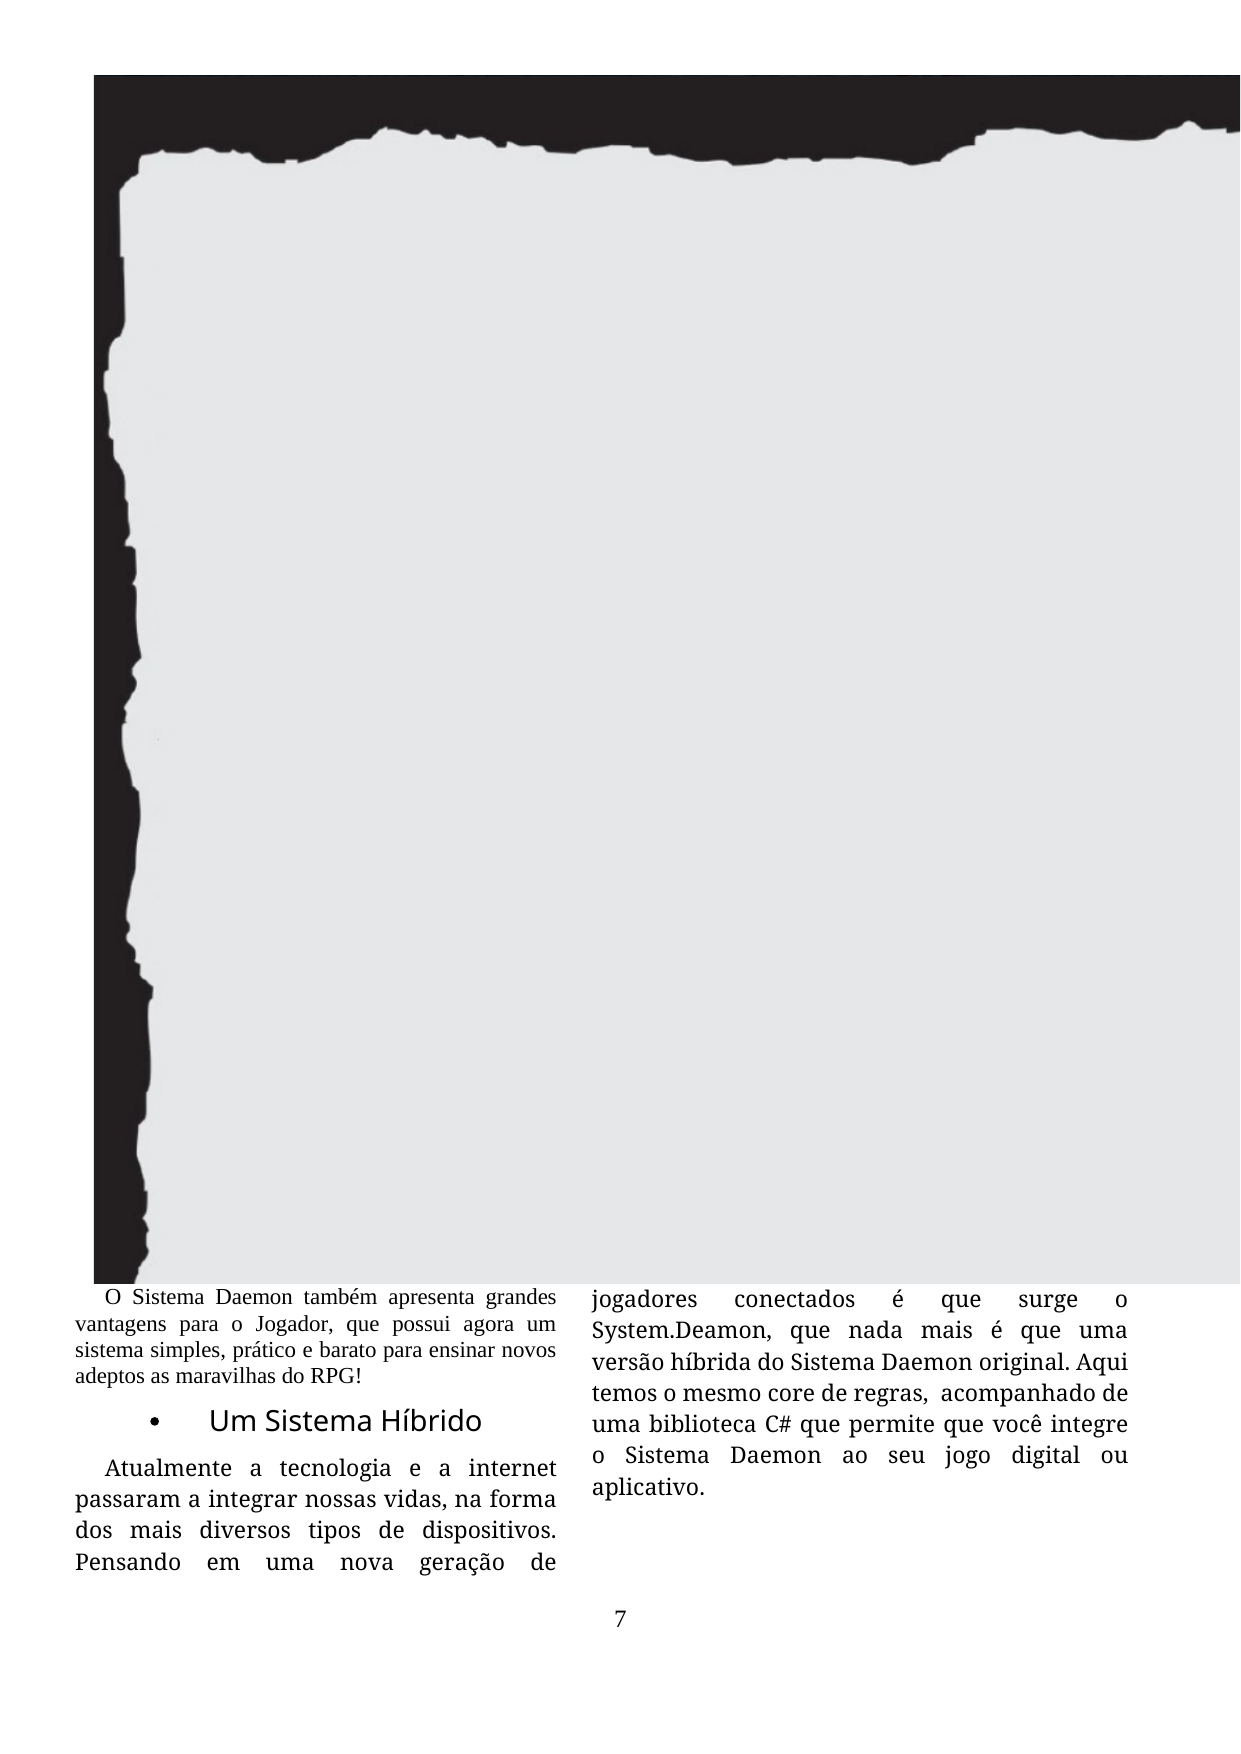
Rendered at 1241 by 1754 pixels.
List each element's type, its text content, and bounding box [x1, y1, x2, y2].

text jogadores conectados é que surge o System.Deamon, que nada mais é que uma versão híbrida do Sistema Daemon original. Aqui temos o mesmo core de regras, acompanhado de uma biblioteca C# que permite que você integre o Sistema Daemon ao seu jogo digital ou aplicativo. [592, 1284, 1129, 1502]
subtitle Um Sistema Híbrido [75, 1400, 557, 1440]
text O Sistema Daemon também apresenta grandes vantagens para o Jogador, que possui agora um sistema simples, prático e barato para ensinar novos adeptos as maravilhas do RPG! [75, 1283, 557, 1389]
picture [93, 75, 1241, 1284]
text Atualmente a tecnologia e a internet passaram a integrar nossas vidas, na forma dos mais diversos tipos de dispositivos. Pensando em uma nova geração de [75, 1452, 557, 1577]
